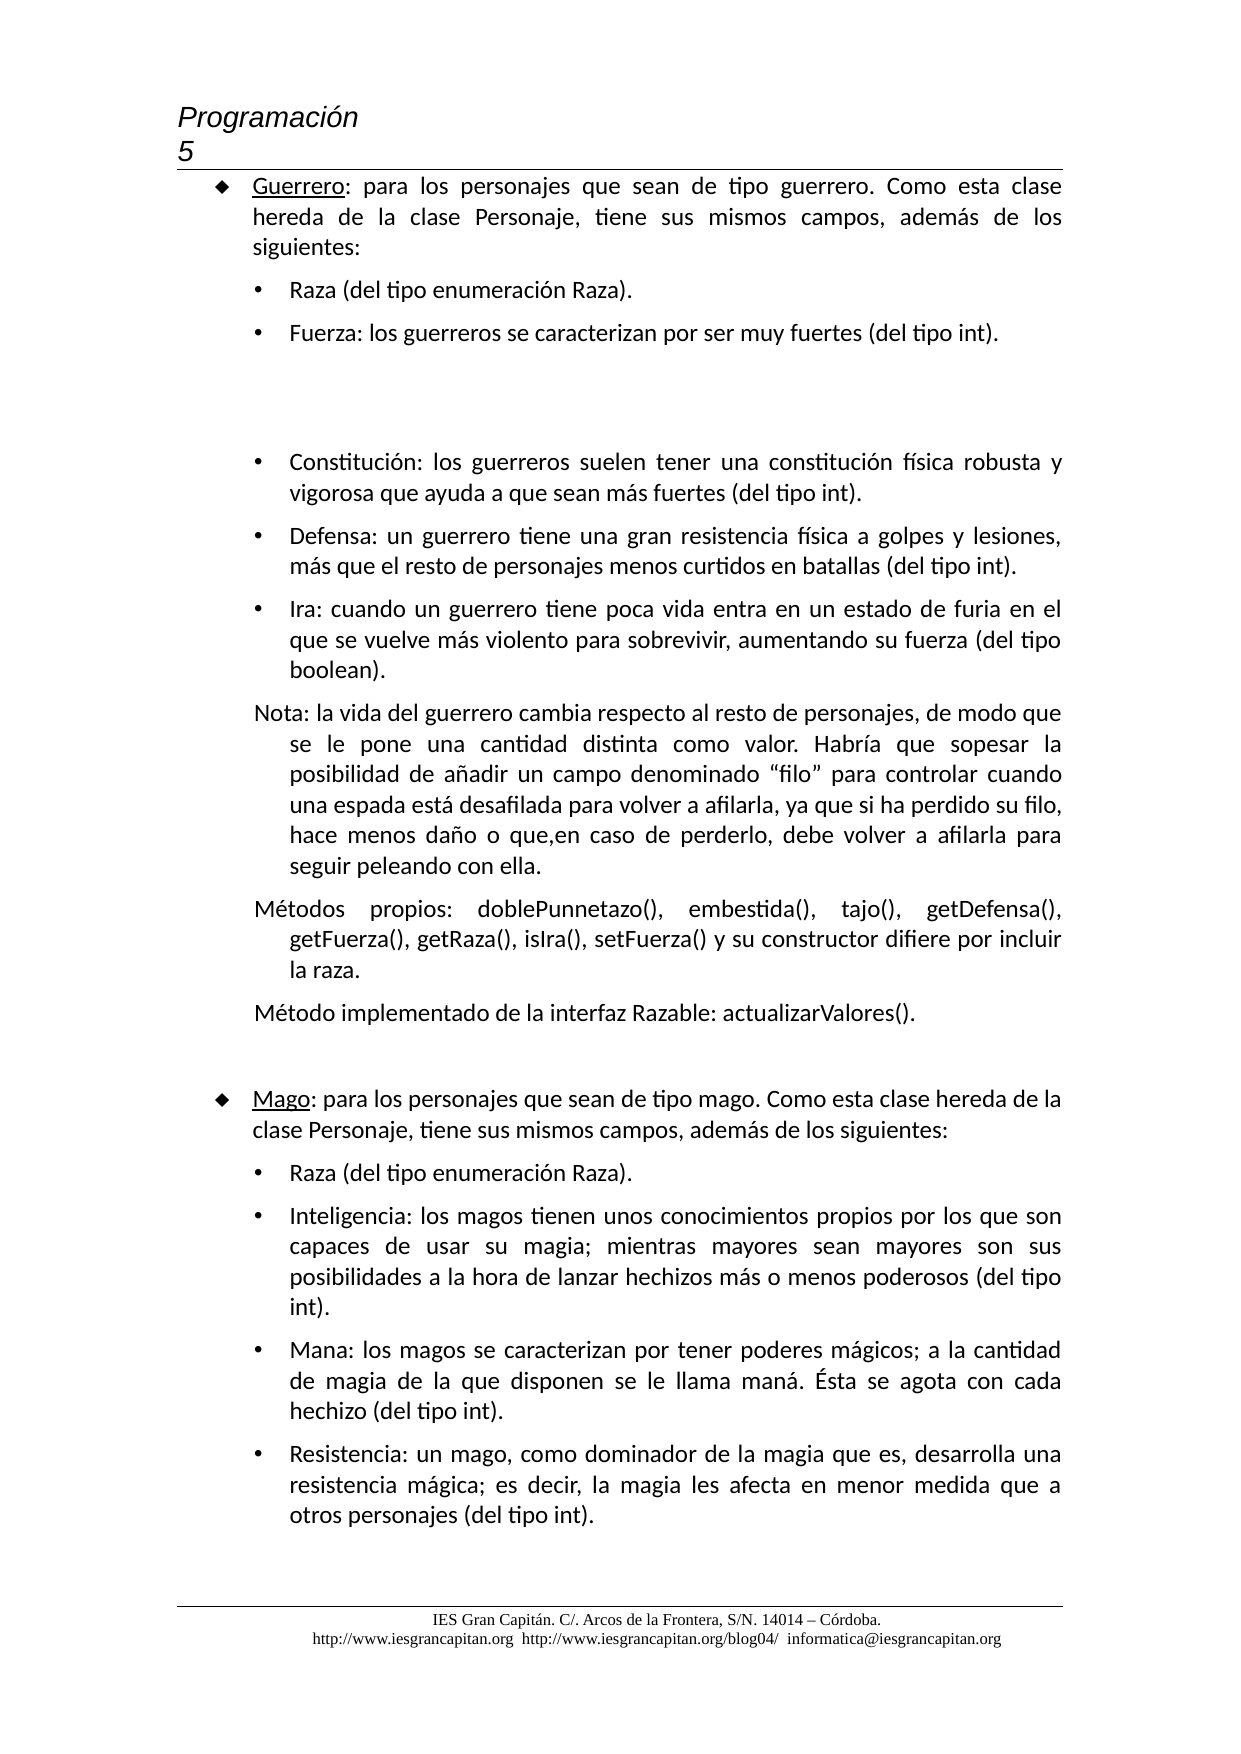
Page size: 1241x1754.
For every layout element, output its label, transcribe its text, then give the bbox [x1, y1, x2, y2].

list Inteligencia: los magos tienen unos conocimientos propios por los que son capaces de usar su magia; mientras mayores sean mayores son sus posibilidades a la hora de lanzar hechizos más o menos poderosos (del tipo int). [254, 1200, 1063, 1322]
list Ira: cuando un guerrero tiene poca vida entra en un estado de furia en el que se vuelve más violento para sobrevivir, aumentando su fuerza (del tipo boolean). [254, 593, 1063, 685]
list Raza (del tipo enumeración Raza). [254, 274, 1063, 305]
list Mana: los magos se caracterizan por tener poderes mágicos; a la cantidad de magia de la que disponen se le llama maná. Ésta se agota con cada hechizo (del tipo int). [254, 1334, 1063, 1426]
text Métodos propios: doblePunnetazo(), embestida(), tajo(), getDefensa(), getFuerza(), getRaza(), isIra(), setFuerza() y su constructor difiere por incluir la raza. [254, 893, 1063, 985]
list Resistencia: un mago, como dominador de la magia que es, desarrolla una resistencia mágica; es decir, la magia les afecta en menor medida que a otros personajes (del tipo int). [254, 1438, 1063, 1530]
list Defensa: un guerrero tiene una gran resistencia física a golpes y lesiones, más que el resto de personajes menos curtidos en batallas (del tipo int). [254, 520, 1063, 581]
list Fuerza: los guerreros se caracterizan por ser muy fuertes (del tipo int). [254, 317, 1063, 348]
list Mago: para los personajes que sean de tipo mago. Como esta clase hereda de la clase Personaje, tiene sus mismos campos, además de los siguientes: [215, 1083, 1063, 1144]
list Guerrero: para los personajes que sean de tipo guerrero. Como esta clase hereda de la clase Personaje, tiene sus mismos campos, además de los siguientes: [215, 170, 1063, 262]
list Constitución: los guerreros suelen tener una constitución física robusta y vigorosa que ayuda a que sean más fuertes (del tipo int). [254, 446, 1063, 507]
list Raza (del tipo enumeración Raza). [254, 1157, 1063, 1187]
text Nota: la vida del guerrero cambia respecto al resto de personajes, de modo que se le pone una cantidad distinta como valor. Habría que sopesar la posibilidad de añadir un campo denominado “filo” para controlar cuando una espada está desafilada para volver a afilarla, ya que si ha perdido su filo, hace menos daño o que,en caso de perderlo, debe volver a afilarla para seguir peleando con ella. [254, 697, 1063, 881]
text Método implementado de la interfaz Razable: actualizarValores(). [254, 997, 1063, 1028]
